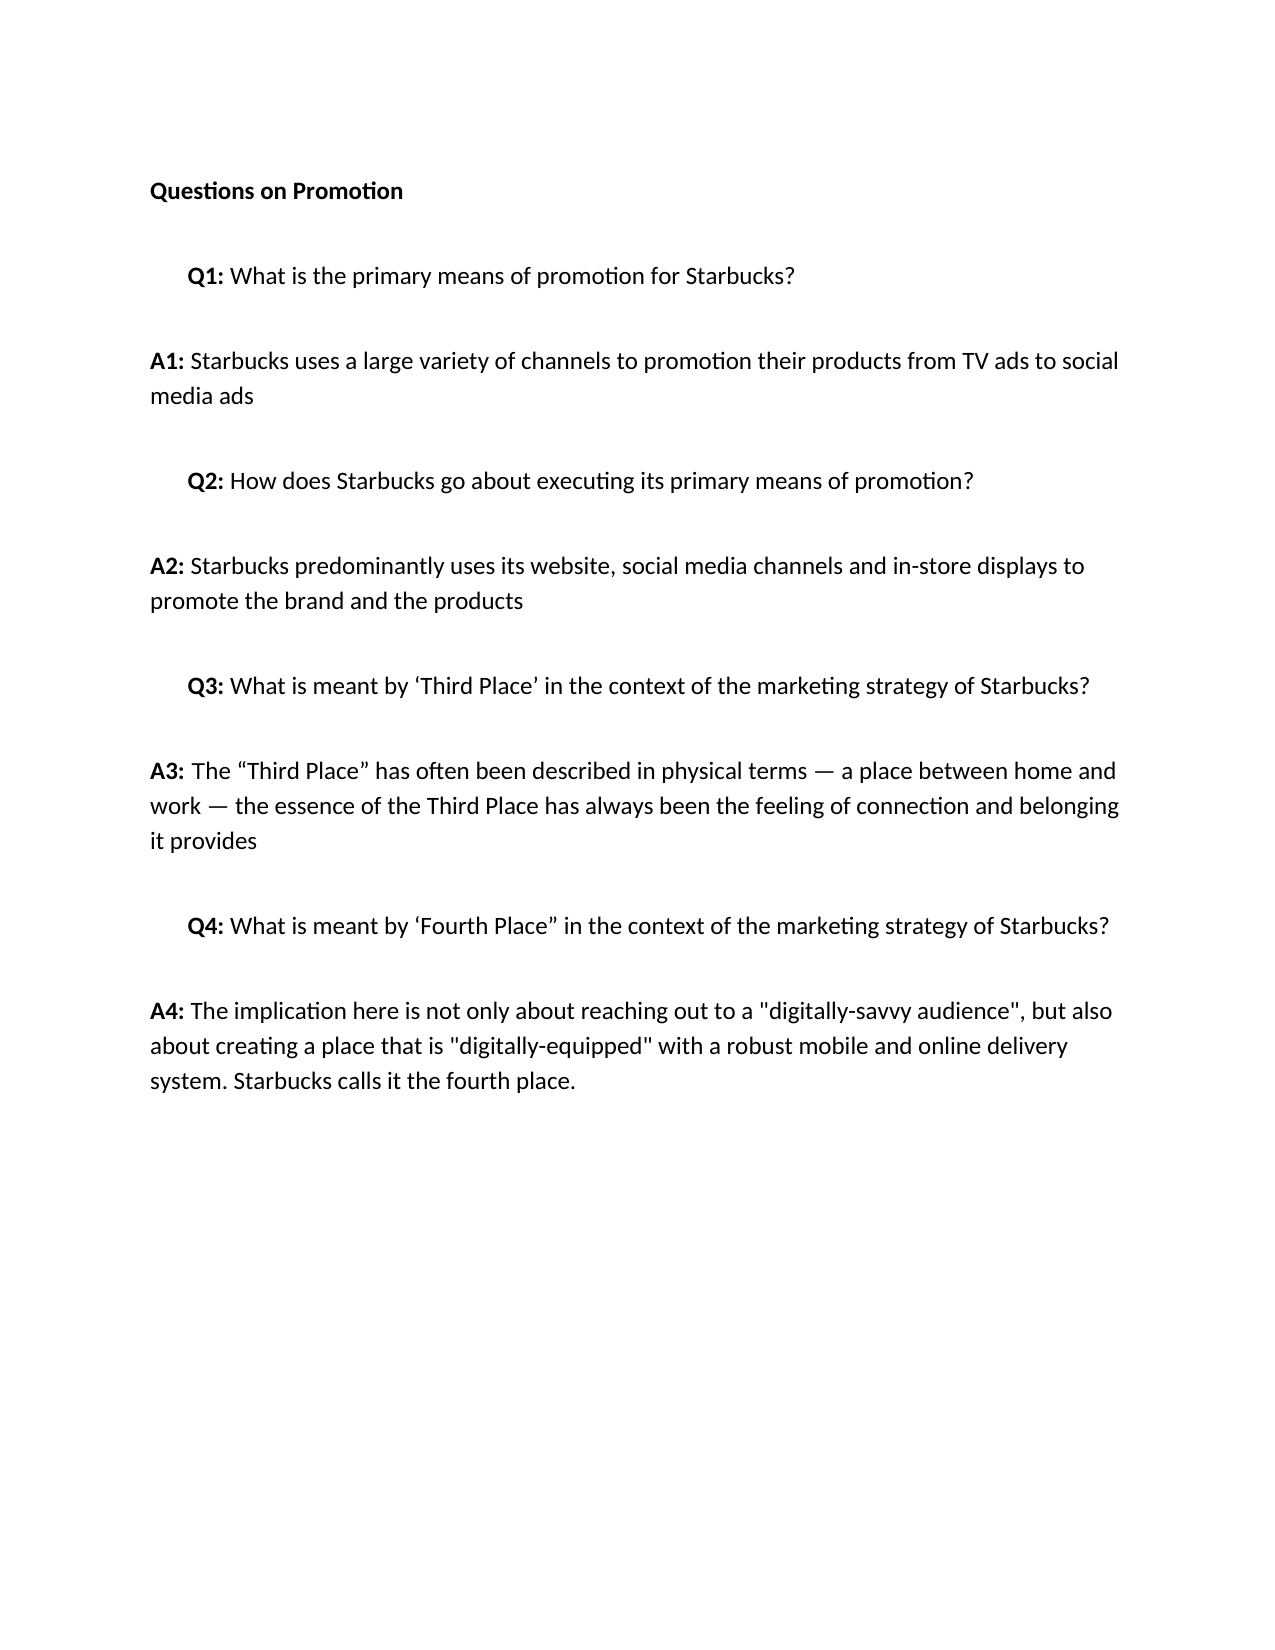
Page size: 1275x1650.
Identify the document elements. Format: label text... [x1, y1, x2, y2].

text Questions on Promotion [150, 175, 1125, 206]
text Q2: How does Starbucks go about executing its primary means of promotion? [187, 465, 1125, 496]
text A2: Starbucks predominantly uses its website, social media channels and in-store displays to promote the brand and the products [150, 550, 1125, 616]
text Q1: What is the primary means of promotion for Starbucks? [187, 260, 1125, 291]
text Q3: What is meant by ‘Third Place’ in the context of the marketing strategy of Starbucks? [187, 670, 1125, 701]
text A3: The “Third Place” has often been described in physical terms — a place between home and work — the essence of the Third Place has always been the feeling of connection and belonging it provides [150, 755, 1125, 856]
text A4: The implication here is not only about reaching out to a "digitally-savvy audience", but also about creating a place that is "digitally-equipped" with a robust mobile and online delivery system. Starbucks calls it the fourth place. [150, 995, 1125, 1096]
text Q4: What is meant by ‘Fourth Place” in the context of the marketing strategy of Starbucks? [187, 910, 1125, 941]
text A1: Starbucks uses a large variety of channels to promotion their products from TV ads to social media ads [150, 345, 1125, 411]
